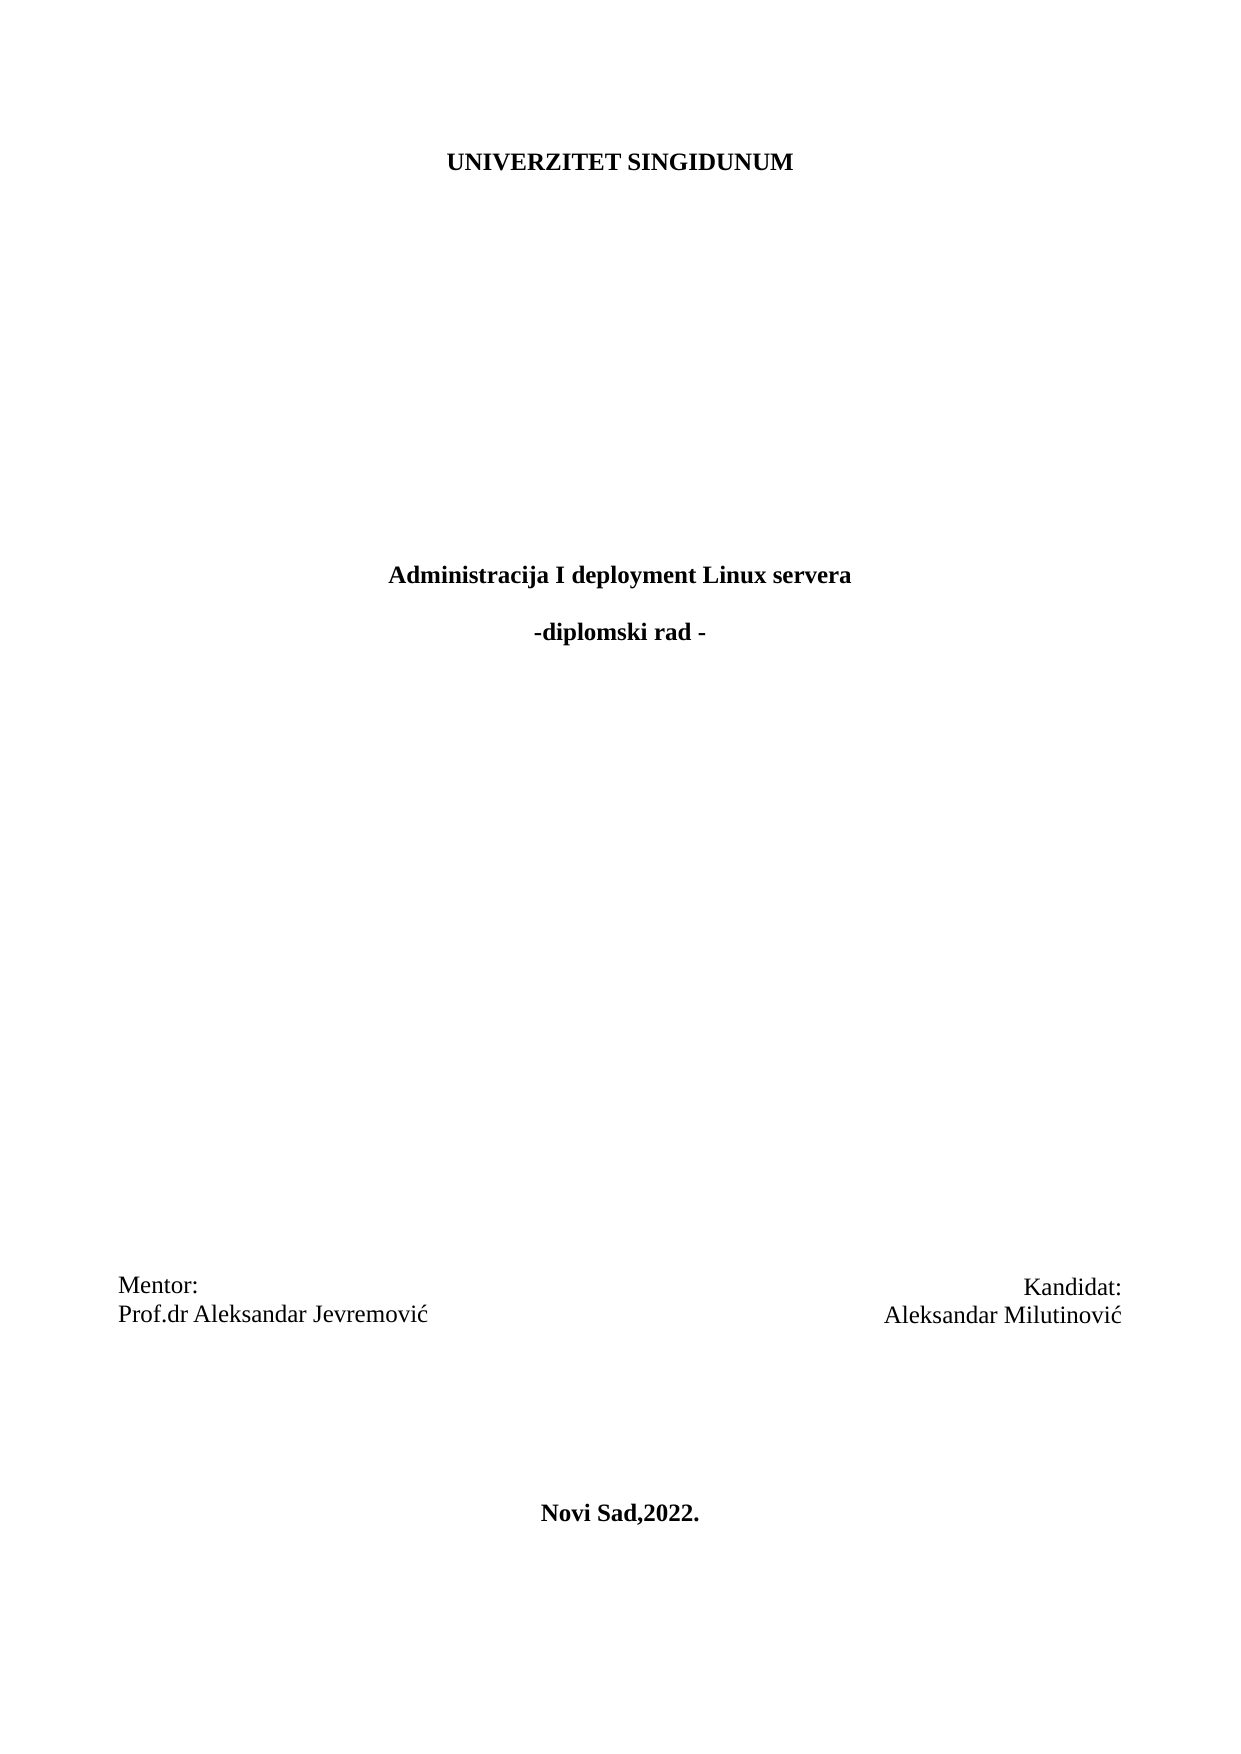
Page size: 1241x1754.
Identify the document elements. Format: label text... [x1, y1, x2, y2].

text UNIVERZITET SINGIDUNUM [118, 118, 1122, 1498]
text Novi Sad,2022. [118, 1498, 1122, 1556]
